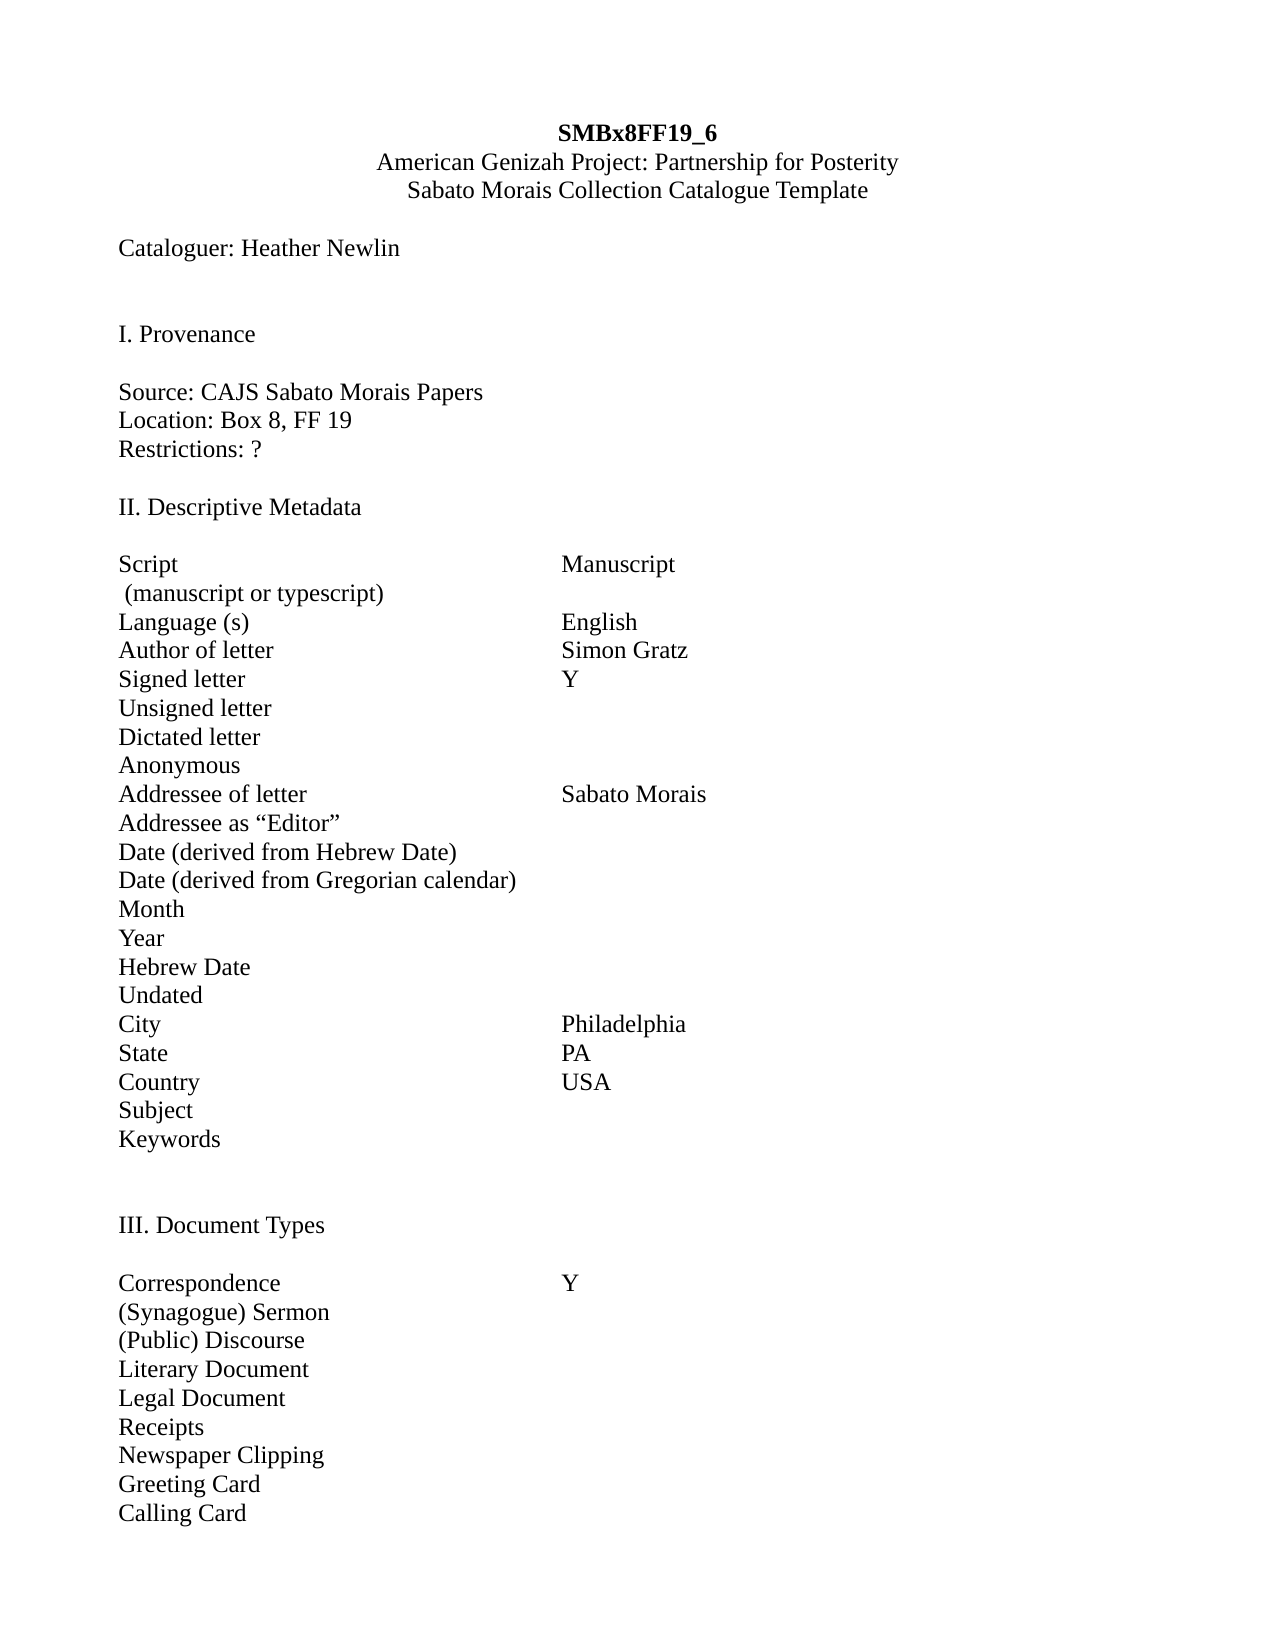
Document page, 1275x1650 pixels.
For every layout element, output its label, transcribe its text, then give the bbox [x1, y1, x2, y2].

text Legal Document [118, 1383, 1157, 1412]
text (Synagogue) Sermon [118, 1297, 1157, 1326]
text SMBx8FF19_6 [118, 118, 1157, 147]
text State PA [118, 1038, 1157, 1067]
text Literary Document [118, 1354, 1157, 1383]
text Source: CAJS Sabato Morais Papers [118, 377, 1157, 406]
text Month [118, 894, 1157, 923]
text (Public) Discourse [118, 1326, 1157, 1354]
text Language (s) English [118, 607, 1157, 636]
text Newspaper Clipping [118, 1441, 1157, 1469]
text Keywords [118, 1124, 1157, 1153]
text Dictated letter [118, 722, 1157, 751]
text Signed letter Y [118, 664, 1157, 693]
text Greeting Card [118, 1469, 1157, 1498]
text City Philadelphia [118, 1009, 1157, 1038]
text Cataloguer: Heather Newlin [118, 233, 1157, 262]
text Restrictions: ? [118, 434, 1157, 463]
text Anonymous [118, 751, 1157, 779]
text III. Document Types [118, 1211, 1157, 1239]
text Sabato Morais Collection Catalogue Template [118, 176, 1157, 204]
text Receipts [118, 1412, 1157, 1441]
text Hebrew Date [118, 952, 1157, 981]
text American Genizah Project: Partnership for Posterity [118, 147, 1157, 176]
text Correspondence Y [118, 1268, 1157, 1297]
text Addressee of letter Sabato Morais [118, 779, 1157, 808]
text Location: Box 8, FF 19 [118, 406, 1157, 434]
text Addressee as “Editor” [118, 808, 1157, 837]
text Calling Card [118, 1498, 1157, 1527]
text Date (derived from Gregorian calendar) [118, 866, 1157, 894]
text Year [118, 923, 1157, 952]
text Undated [118, 981, 1157, 1009]
text Subject [118, 1096, 1157, 1124]
text Author of letter Simon Gratz [118, 636, 1157, 664]
text Country USA [118, 1067, 1157, 1096]
text Script Manuscript [118, 549, 1157, 578]
text II. Descriptive Metadata [118, 492, 1157, 521]
text I. Provenance [118, 319, 1157, 348]
text (manuscript or typescript) [118, 578, 1157, 607]
text Date (derived from Hebrew Date) [118, 837, 1157, 866]
text Unsigned letter [118, 693, 1157, 722]
